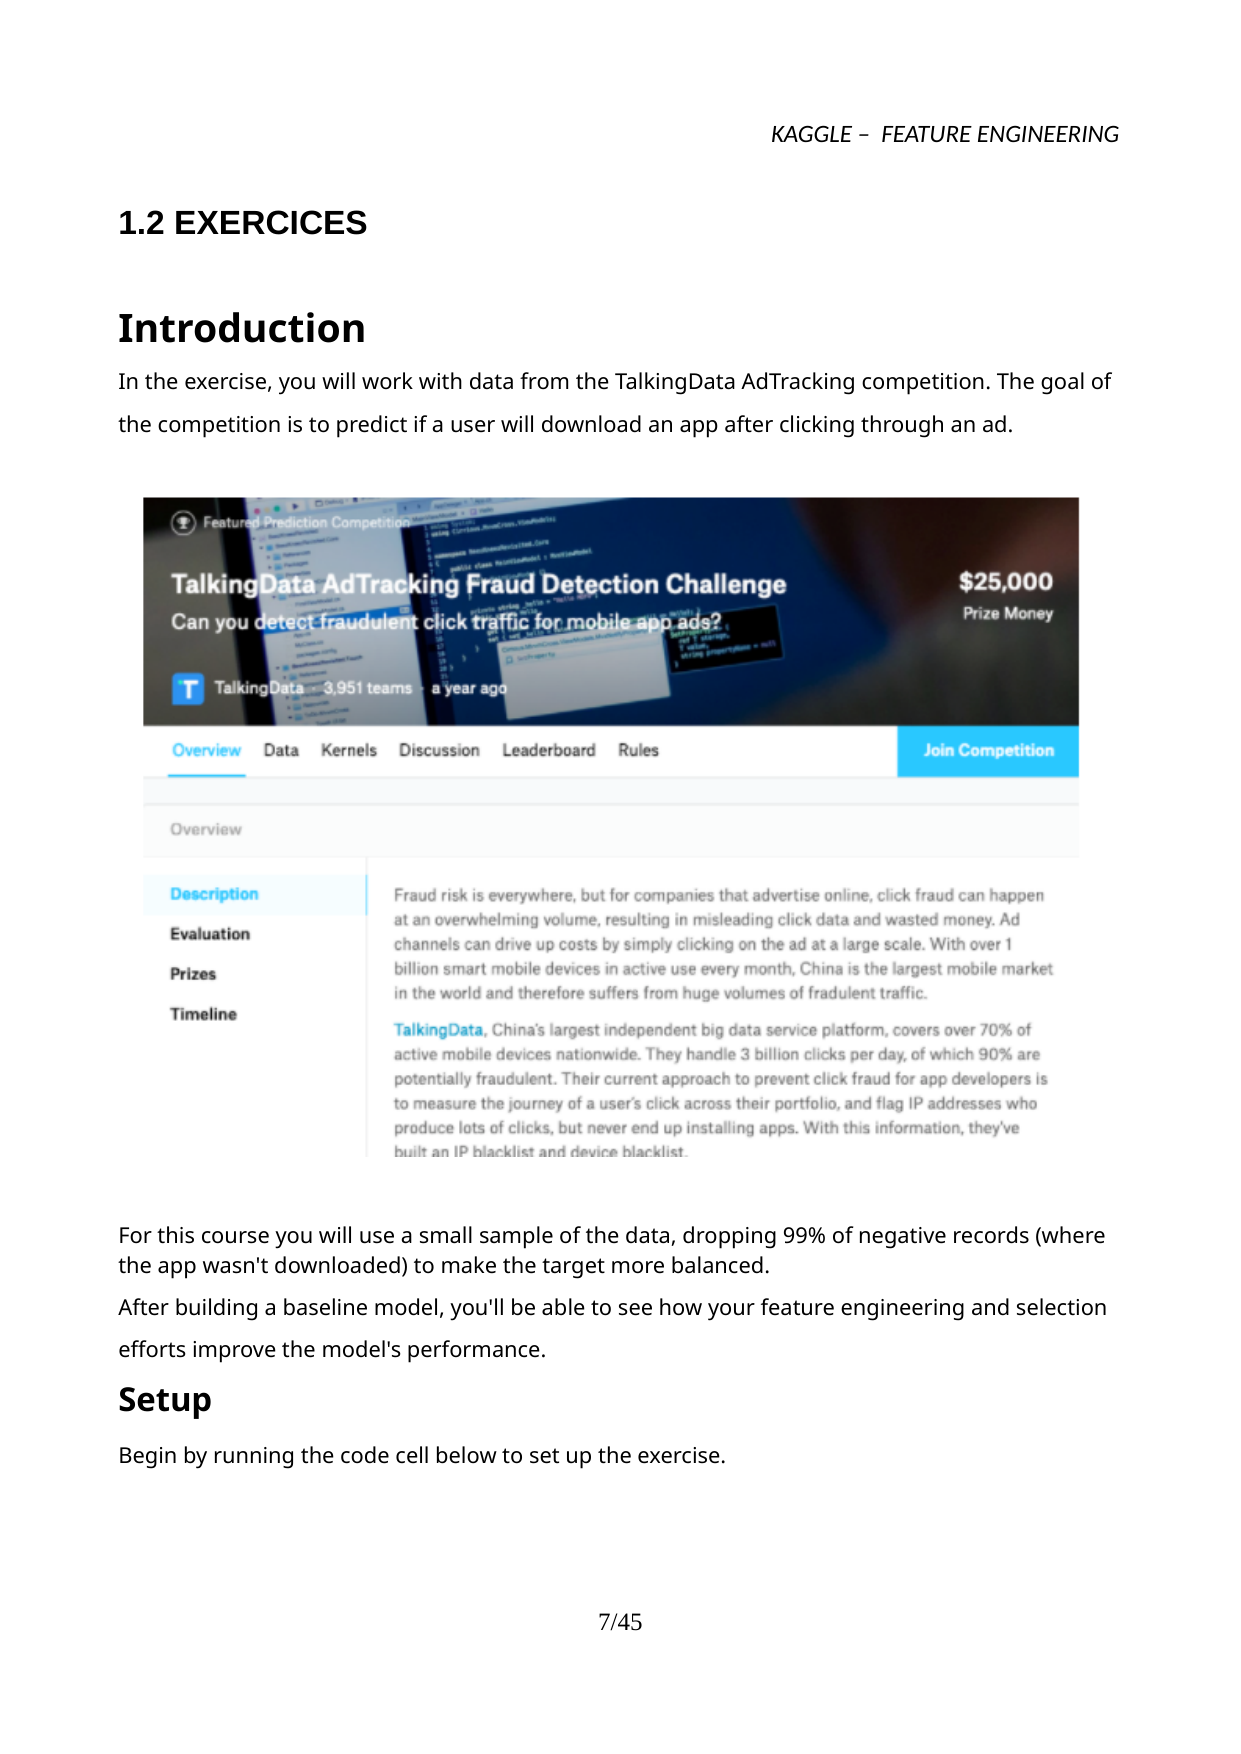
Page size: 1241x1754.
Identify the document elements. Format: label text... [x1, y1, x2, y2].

text For this course you will use a small sample of the data, dropping 99% of negative records (where the app wasn't downloaded) to make the target more balanced. [118, 1220, 1122, 1279]
subtitle 1.2 EXERCICES [118, 203, 1122, 242]
picture [142, 479, 1098, 1157]
subtitle Setup [118, 1377, 1122, 1421]
text Begin by running the code cell below to set up the exercise. [118, 1440, 1122, 1470]
subtitle Introduction [118, 301, 1122, 354]
text After building a baseline model, you'll be able to see how your feature engineering and selection efforts improve the model's performance. [118, 1292, 1122, 1364]
text In the exercise, you will work with data from the TalkingData AdTracking competition. The goal of the competition is to predict if a user will download an app after clicking through an ad. [118, 366, 1122, 438]
